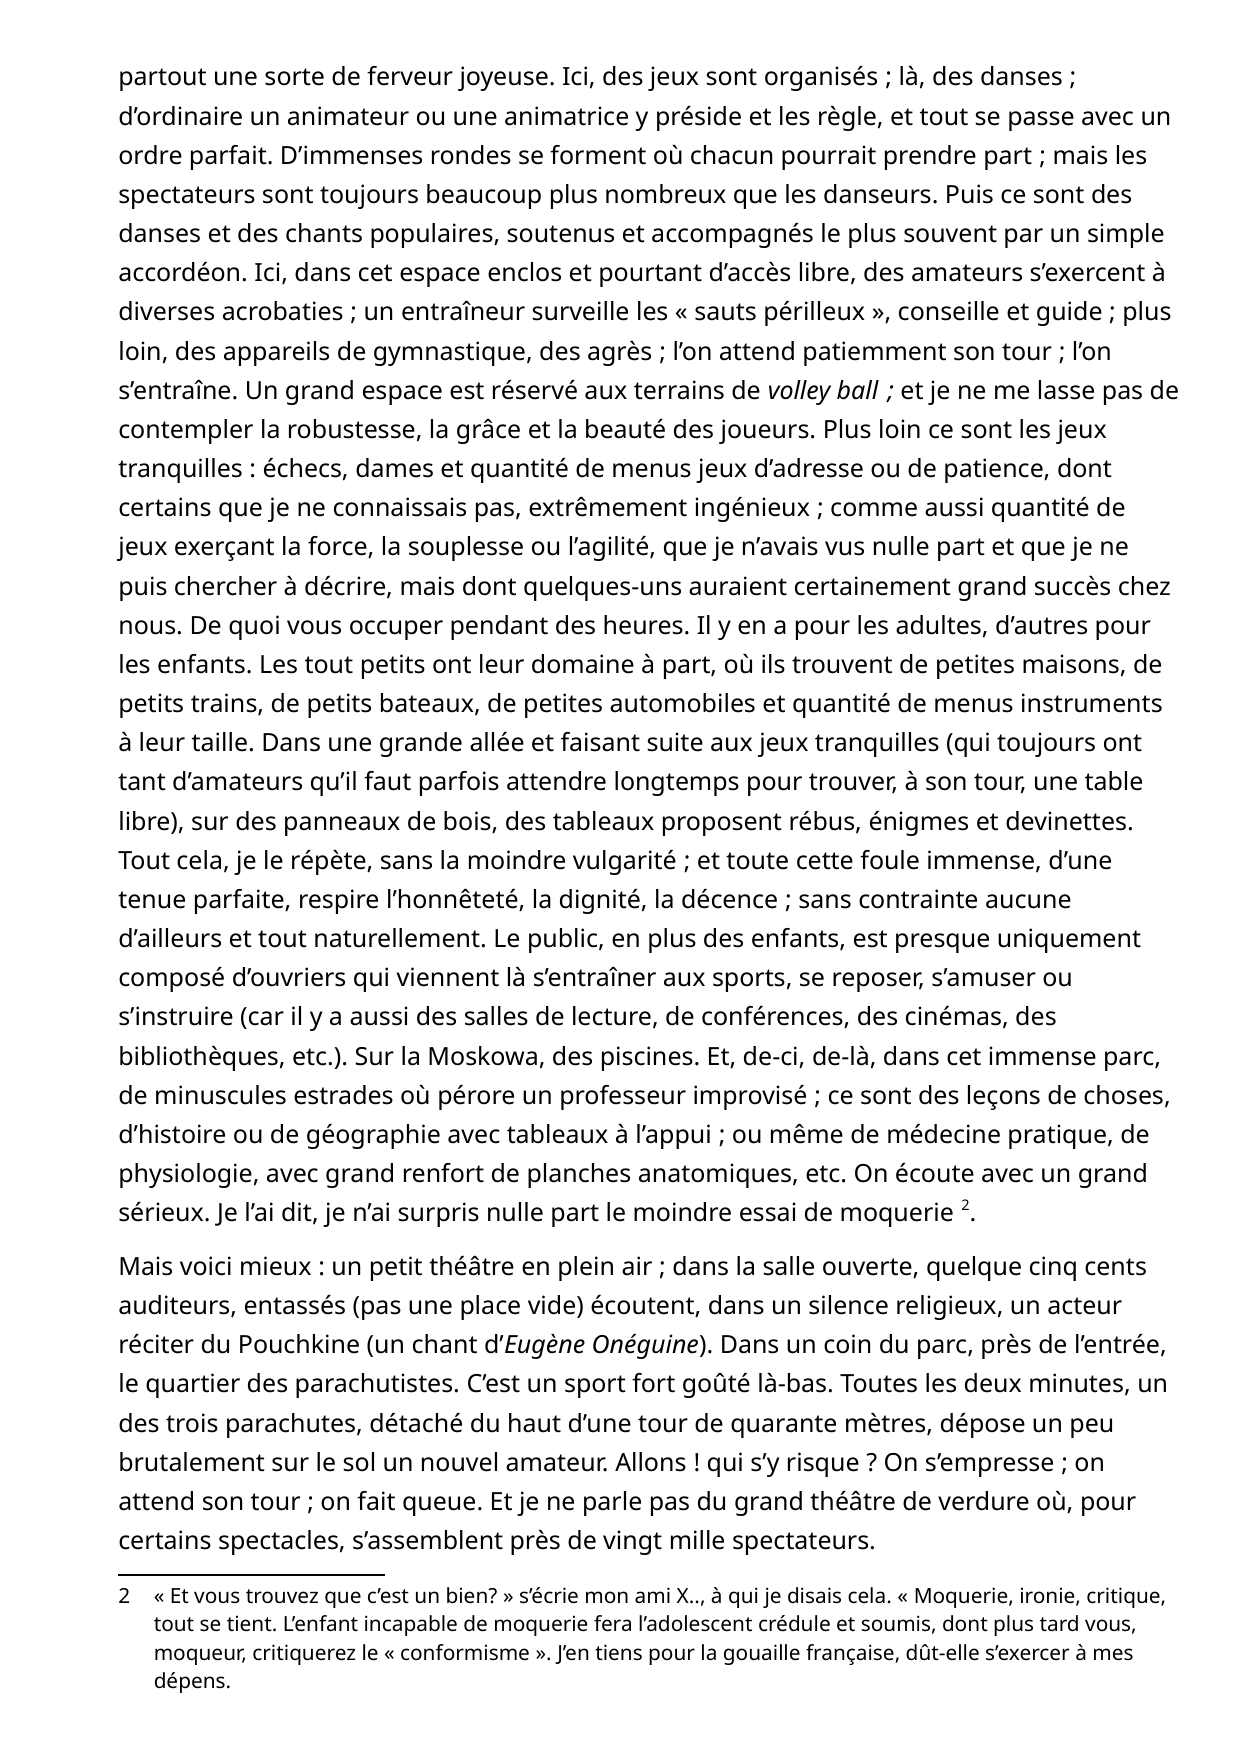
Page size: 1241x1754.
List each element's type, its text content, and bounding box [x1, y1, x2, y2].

text « Et vous trouvez que c’est un bien? » s’écrie mon ami X.., à qui je disais cela. « Moquerie, ironie, critique, tout se tient. L’enfant incapable de moquerie fera l’adolescent crédule et soumis, dont plus tard vous, moqueur, critiquerez le « conformisme ». J’en tiens pour la gouaille française, dût-elle s’exercer à mes dépens. [118, 1581, 1181, 1695]
text Mais voici mieux : un petit théâtre en plein air ; dans la salle ouverte, quelque cinq cents auditeurs, entassés (pas une place vide) écoutent, dans un silence religieux, un acteur réciter du Pouchkine (un chant d’Eugène Onéguine). Dans un coin du parc, près de l’entrée, le quartier des parachutistes. C’est un sport fort goûté là-bas. Toutes les deux minutes, un des trois parachutes, détaché du haut d’une tour de quarante mètres, dépose un peu brutalement sur le sol un nouvel amateur. Allons ! qui s’y risque ? On s’empresse ; on attend son tour ; on fait queue. Et je ne parle pas du grand théâtre de verdure où, pour certains spectacles, s’assemblent près de vingt mille spectateurs. [118, 1249, 1181, 1557]
text partout une sorte de ferveur joyeuse. Ici, des jeux sont organisés ; là, des danses ; d’ordinaire un animateur ou une animatrice y préside et les règle, et tout se passe avec un ordre parfait. D’immenses rondes se forment où chacun pourrait prendre part ; mais les spectateurs sont toujours beaucoup plus nombreux que les danseurs. Puis ce sont des danses et des chants populaires, soutenus et accompagnés le plus souvent par un simple accordéon. Ici, dans cet espace enclos et pourtant d’accès libre, des amateurs s’exercent à diverses acrobaties ; un entraîneur surveille les « sauts périlleux », conseille et guide ; plus loin, des appareils de gymnastique, des agrès ; l’on attend patiemment son tour ; l’on s’entraîne. Un grand espace est réservé aux terrains de volley ball ; et je ne me lasse pas de contempler la robustesse, la grâce et la beauté des joueurs. Plus loin ce sont les jeux tranquilles : échecs, dames et quantité de menus jeux d’adresse ou de patience, dont certains que je ne connaissais pas, extrêmement ingénieux ; comme aussi quantité de jeux exerçant la force, la souplesse ou l’agilité, que je n’avais vus nulle part et que je ne puis chercher à décrire, mais dont quelques-uns auraient certainement grand succès chez nous. De quoi vous occuper pendant des heures. Il y en a pour les adultes, d’autres pour les enfants. Les tout petits ont leur domaine à part, où ils trouvent de petites maisons, de petits trains, de petits bateaux, de petites automobiles et quantité de menus instruments à leur taille. Dans une grande allée et faisant suite aux jeux tranquilles (qui toujours ont tant d’amateurs qu’il faut parfois attendre longtemps pour trouver, à son tour, une table libre), sur des panneaux de bois, des tableaux proposent rébus, énigmes et devinettes. Tout cela, je le répète, sans la moindre vulgarité ; et toute cette foule immense, d’une tenue parfaite, respire l’honnêteté, la dignité, la décence ; sans contrainte aucune d’ailleurs et tout naturellement. Le public, en plus des enfants, est presque uniquement composé d’ouvriers qui viennent là s’entraîner aux sports, se reposer, s’amuser ou s’instruire (car il y a aussi des salles de lecture, de conférences, des cinémas, des bibliothèques, etc.). Sur la Moskowa, des piscines. Et, de-ci, de-là, dans cet immense parc, de minuscules estrades où pérore un professeur improvisé ; ce sont des leçons de choses, d’histoire ou de géographie avec tableaux à l’appui ; ou même de médecine pratique, de physiologie, avec grand renfort de planches anatomiques, etc. On écoute avec un grand sérieux. Je l’ai dit, je n’ai surpris nulle part le moindre essai de moquerie . [118, 59, 1181, 1229]
